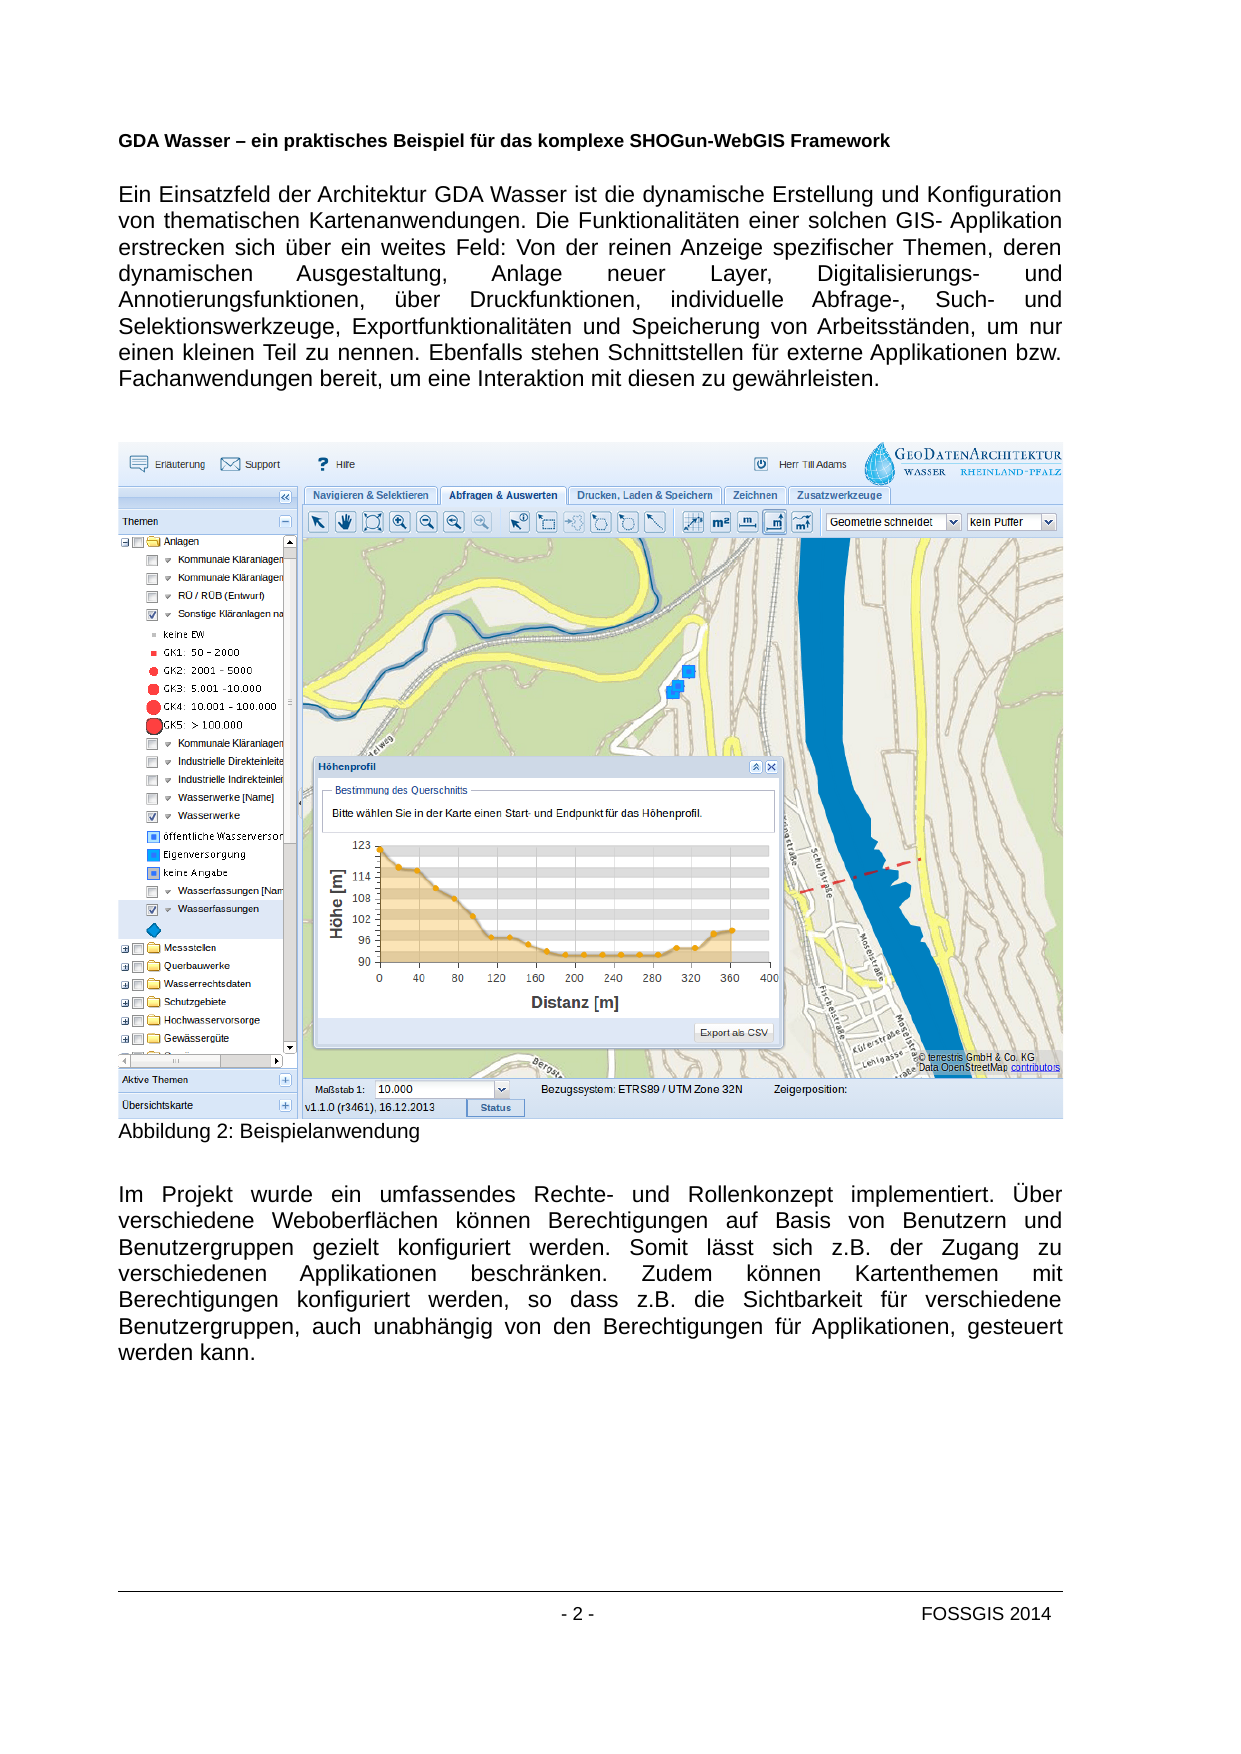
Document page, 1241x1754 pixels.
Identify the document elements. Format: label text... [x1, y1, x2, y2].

text Im Projekt wurde ein umfassendes Rechte- und Rollenkonzept implementiert. Über verschiedene Weboberflächen können Berechtigungen auf Basis von Benutzern und Benutzergruppen gezielt konfiguriert werden. Somit lässt sich z.B. der Zugang zu verschiedenen Applikationen beschränken. Zudem können Kartenthemen mit Berechtigungen konfiguriert werden, so dass z.B. die Sichtbarkeit für verschiedene Benutzergruppen, auch unabhängig von den Berechtigungen für Applikationen, gesteuert werden kann. [118, 1181, 1063, 1365]
picture [118, 442, 1064, 1119]
text Ein Einsatzfeld der Architektur GDA Wasser ist die dynamische Erstellung und Konfiguration von thematischen Kartenanwendungen. Die Funktionalitäten einer solchen GIS- Applikation erstrecken sich über ein weites Feld: Von der reinen Anzeige spezifischer Themen, deren dynamischen Ausgestaltung, Anlage neuer Layer, Digitalisierungs- und Annotierungsfunktionen, über Druckfunktionen, individuelle Abfrage-, Such- und Selektionswerkzeuge, Exportfunktionalitäten und Speicherung von Arbeitsständen, um nur einen kleinen Teil zu nennen. Ebenfalls stehen Schnittstellen für externe Applikationen bzw. Fachanwendungen bereit, um eine Interaktion mit diesen zu gewährleisten. [118, 181, 1063, 392]
text Abbildung 2: Beispielanwendung [118, 1119, 1063, 1143]
